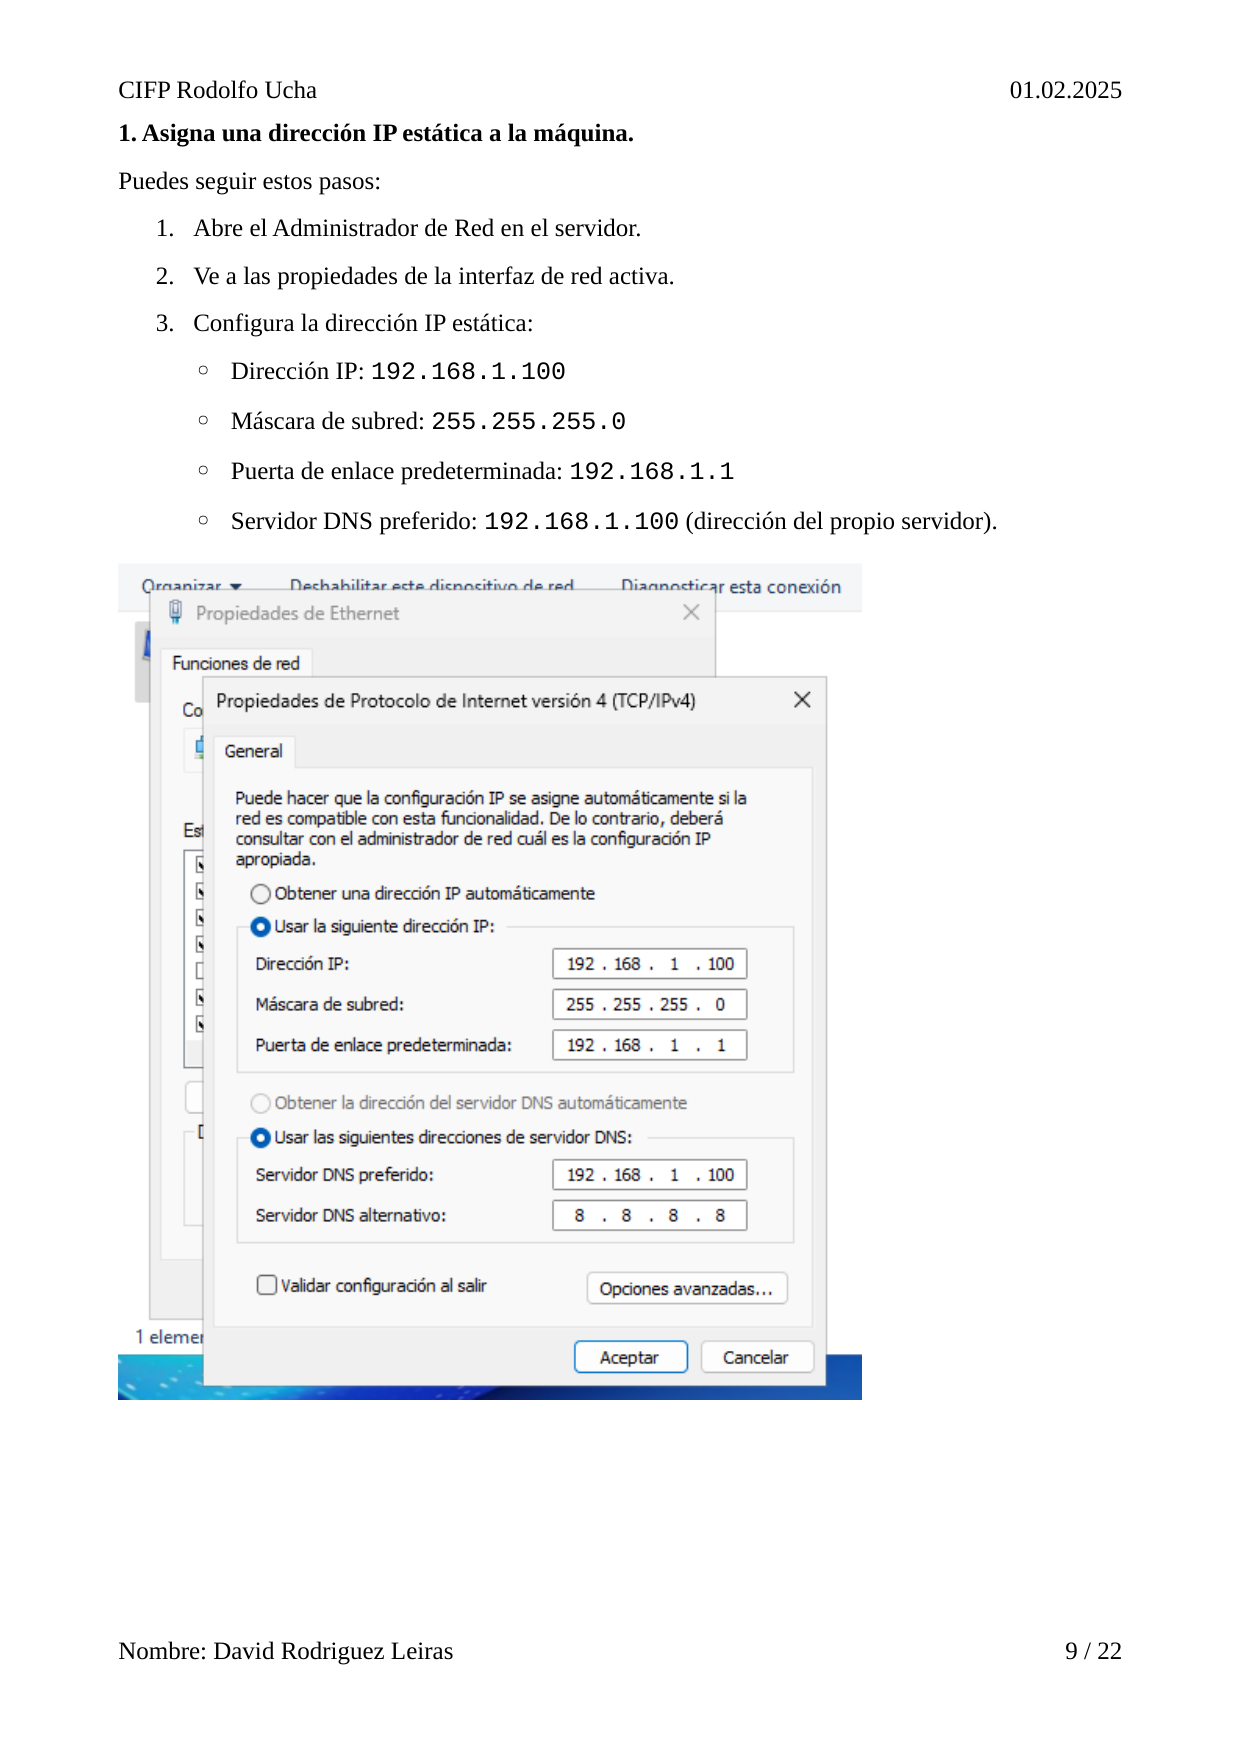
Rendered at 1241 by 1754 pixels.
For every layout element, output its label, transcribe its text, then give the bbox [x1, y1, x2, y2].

list Servidor DNS preferido: 192.168.1.100 (dirección del propio servidor). [193, 506, 1122, 537]
list Puerta de enlace predeterminada: 192.168.1.1 [193, 456, 1122, 487]
list Máscara de subred: 255.255.255.0 [193, 406, 1122, 437]
list Ve a las propiedades de la interfaz de red activa. [156, 261, 1122, 290]
list Configura la dirección IP estática: [156, 308, 1122, 337]
list Dirección IP: 192.168.1.100 [193, 356, 1122, 387]
text Puedes seguir estos pasos: [118, 166, 1122, 194]
text 1. Asigna una dirección IP estática a la máquina. [118, 118, 1122, 147]
list Abre el Administrador de Red en el servidor. [156, 213, 1122, 242]
